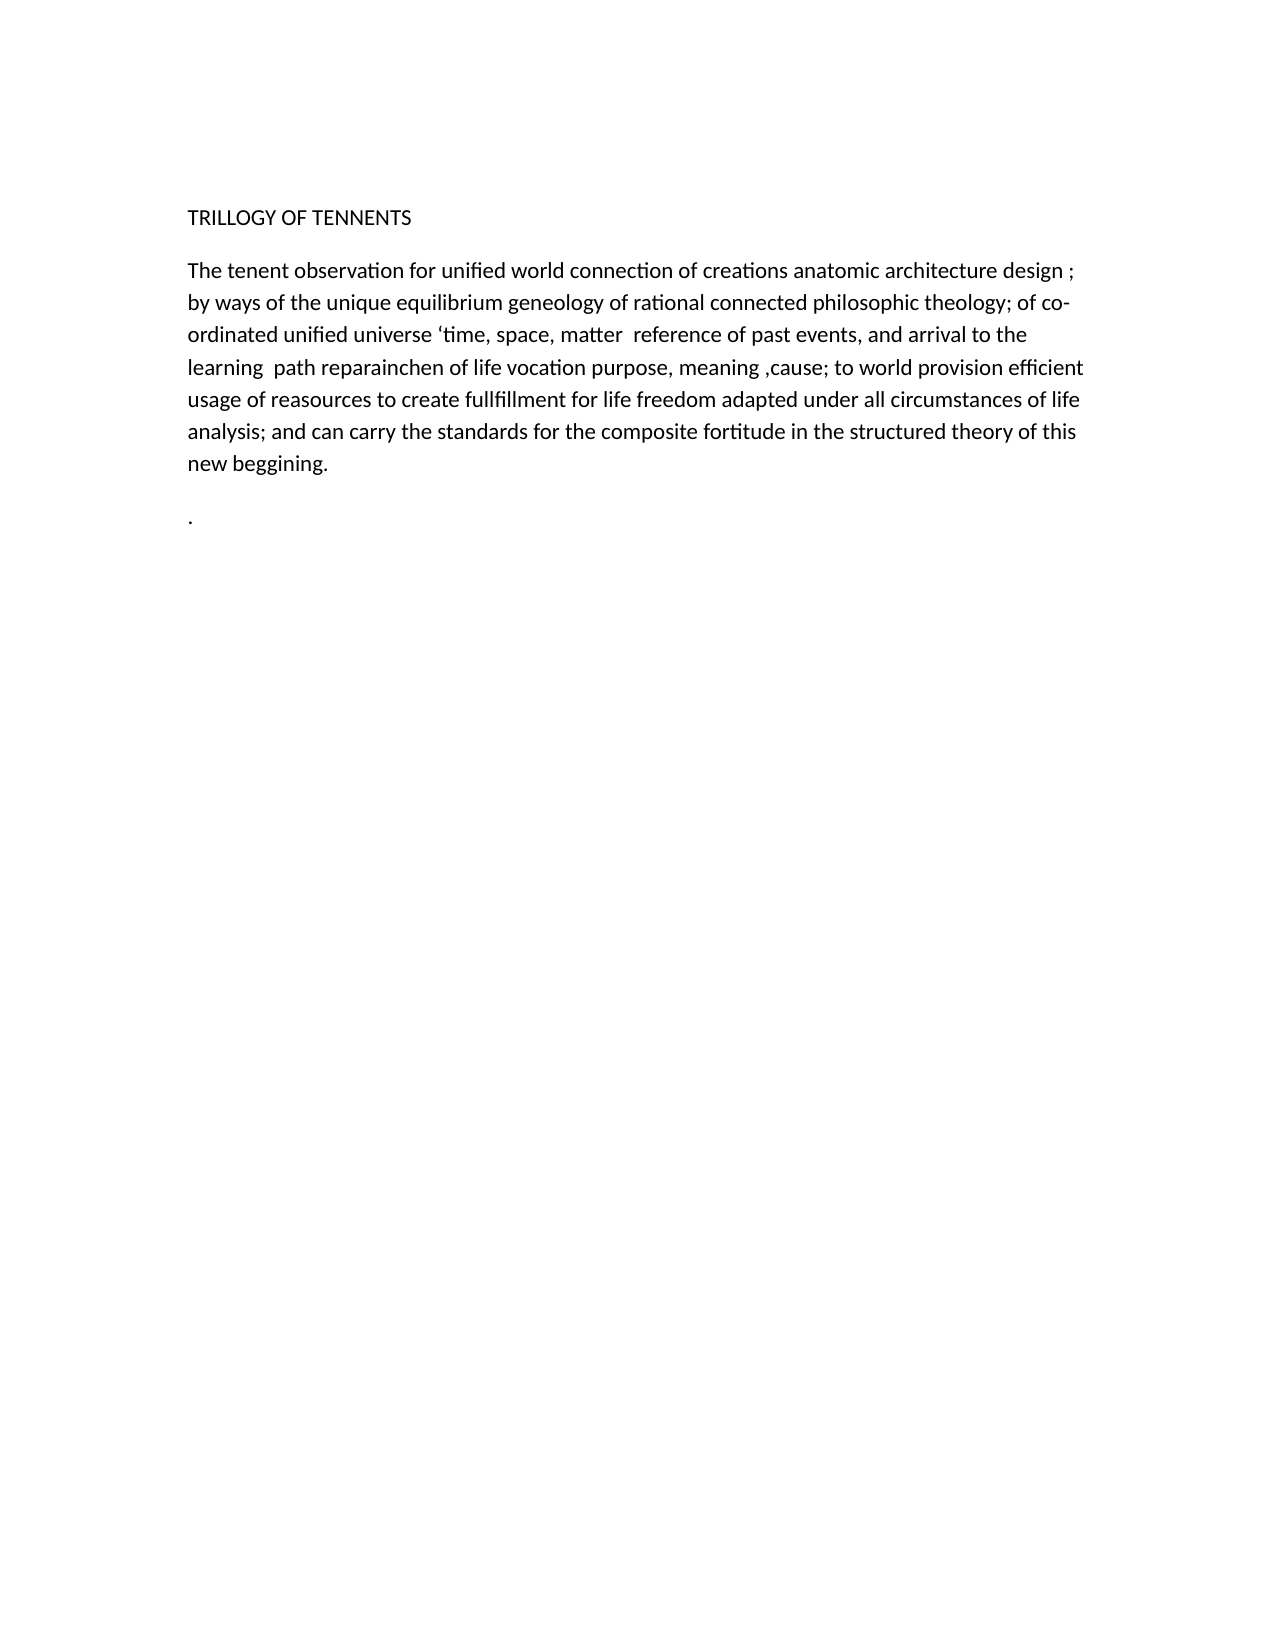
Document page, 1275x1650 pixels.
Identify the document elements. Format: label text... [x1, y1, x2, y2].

text . [187, 502, 1087, 530]
text TRILLOGY OF TENNENTS [187, 203, 1087, 231]
text The tenent observation for unified world connection of creations anatomic architecture design ; by ways of the unique equilibrium geneology of rational connected philosophic theology; of co-ordinated unified universe ‘time, space, matter reference of past events, and arrival to the learning path reparainchen of life vocation purpose, meaning ,cause; to world provision efficient usage of reasources to create fullfillment for life freedom adapted under all circumstances of life analysis; and can carry the standards for the composite fortitude in the structured theory of this new beggining. [187, 256, 1087, 477]
